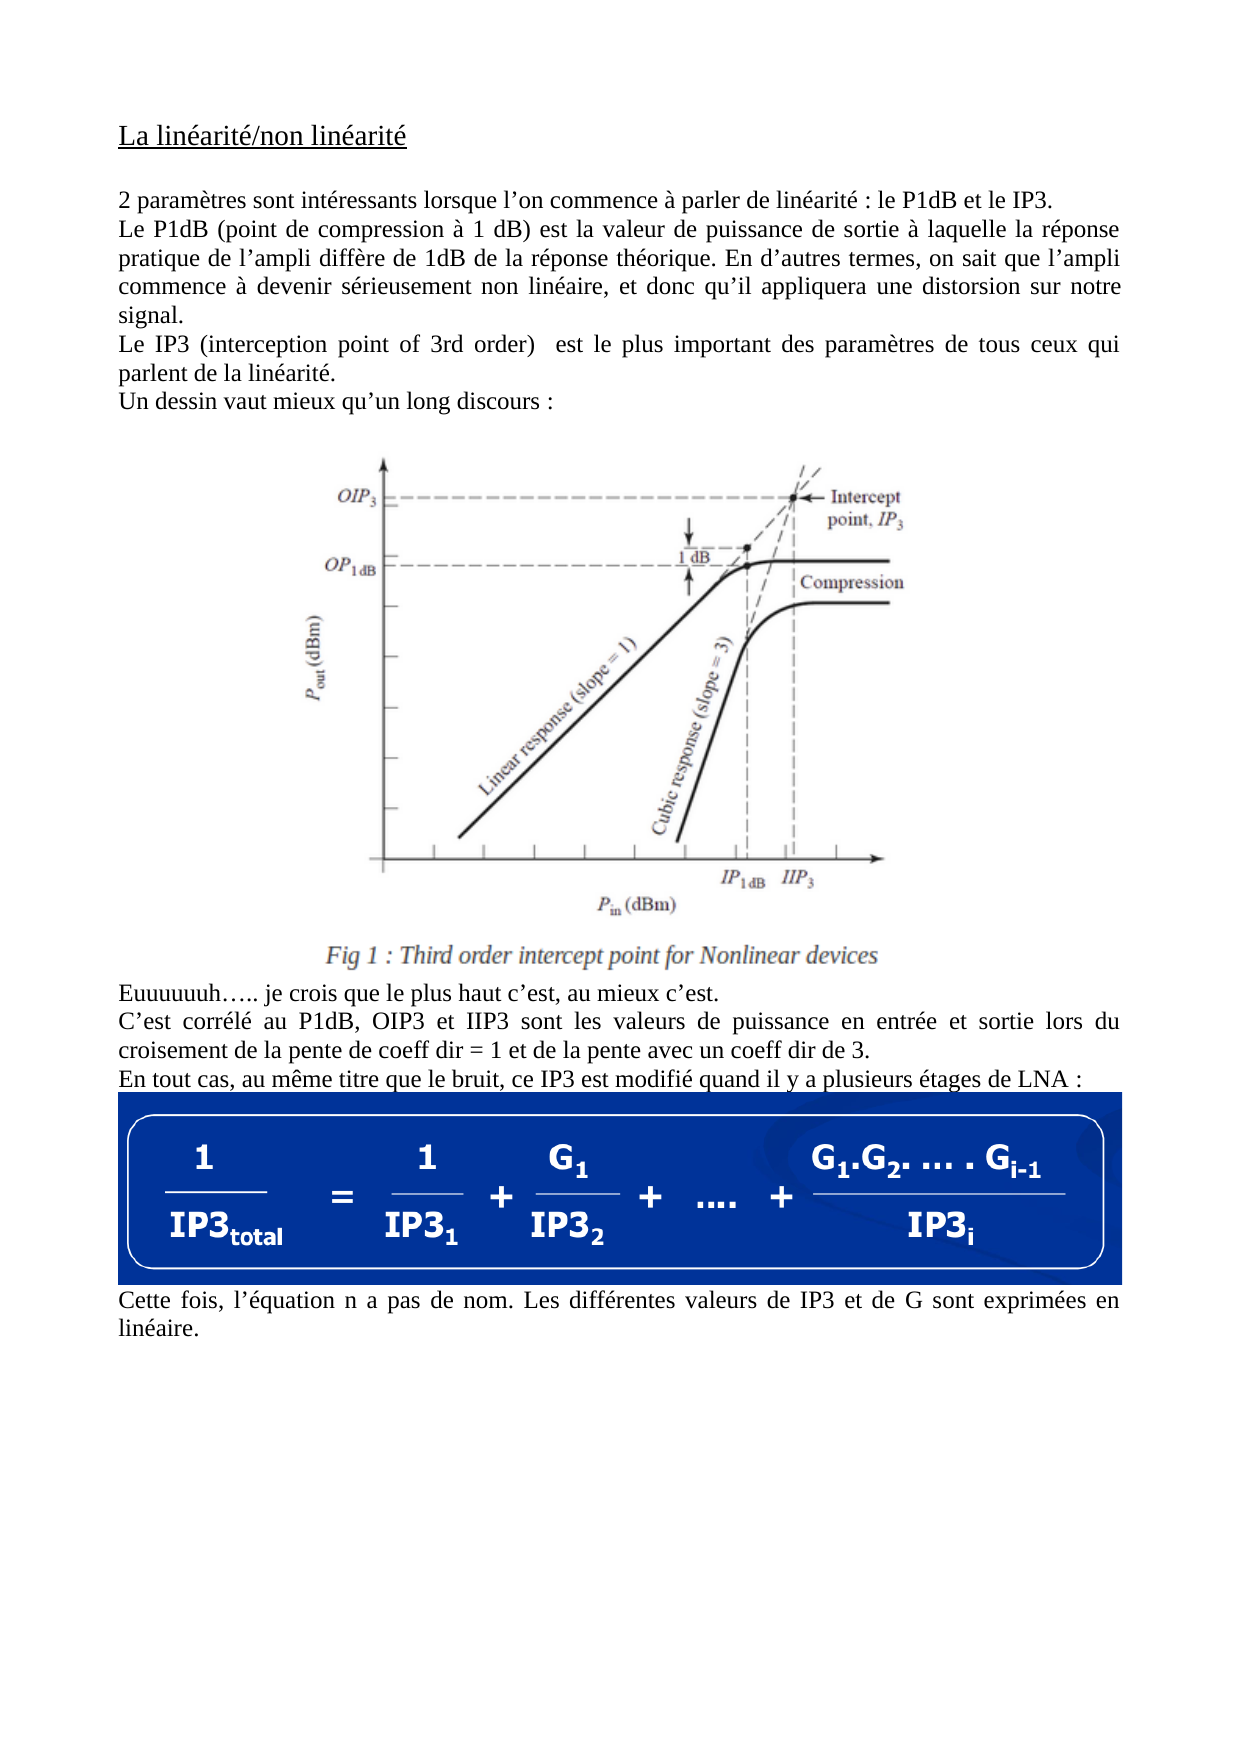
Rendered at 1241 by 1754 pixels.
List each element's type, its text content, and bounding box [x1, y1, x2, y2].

text Euuuuuuh….. je crois que le plus haut c’est, au mieux c’est. [118, 415, 1122, 1006]
text Un dessin vaut mieux qu’un long discours : [118, 386, 1122, 415]
text En tout cas, au même titre que le bruit, ce IP3 est modifié quand il y a plusieurs étages de LNA : [118, 1064, 1122, 1092]
picture [118, 1092, 1123, 1285]
text 2 paramètres sont intéressants lorsque l’on commence à parler de linéarité : le P1dB et le IP3. [118, 185, 1122, 214]
text Le P1dB (point de compression à 1 dB) est la valeur de puissance de sortie à laquelle la réponse pratique de l’ampli diffère de 1dB de la réponse théorique. En d’autres termes, on sait que l’ampli commence à devenir sérieusement non linéaire, et donc qu’il appliquera une distorsion sur notre signal. [118, 214, 1122, 329]
text Le IP3 (interception point of 3rd order) est le plus important des paramètres de tous ceux qui parlent de la linéarité. [118, 329, 1122, 386]
text La linéarité/non linéarité [118, 118, 1122, 152]
text Cette fois, l’équation n a pas de nom. Les différentes valeurs de IP3 et de G sont exprimées en linéaire. [118, 1285, 1122, 1342]
picture [229, 415, 1011, 978]
text C’est corrélé au P1dB, OIP3 et IIP3 sont les valeurs de puissance en entrée et sortie lors du croisement de la pente de coeff dir = 1 et de la pente avec un coeff dir de 3. [118, 1006, 1122, 1064]
